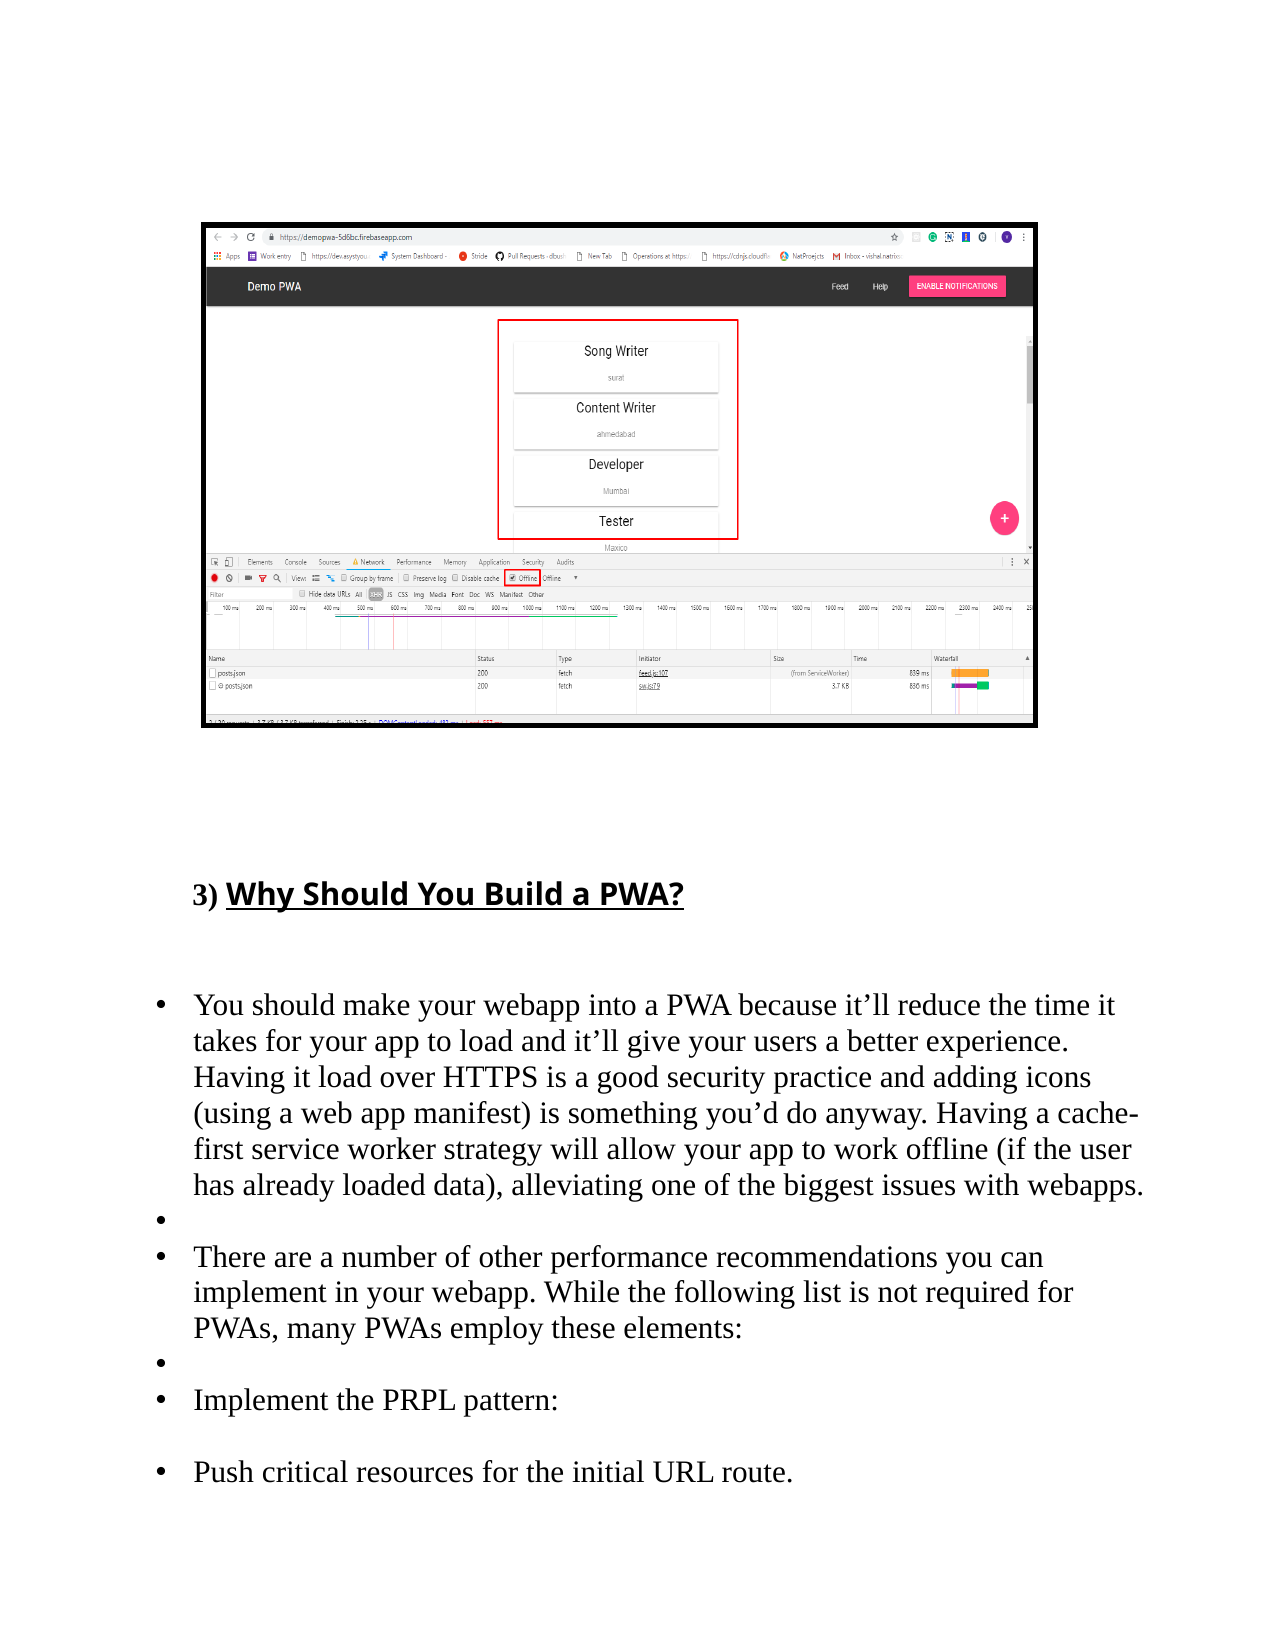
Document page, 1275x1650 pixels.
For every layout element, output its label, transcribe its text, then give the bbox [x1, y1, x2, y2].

text 3) Why Should You Build a PWA? [118, 836, 1157, 914]
list There are a number of other performance recommendations you can implement in your webapp. While the following list is not required for PWAs, many PWAs employ these elements: [156, 1238, 1157, 1346]
list Implement the PRPL pattern: [156, 1382, 1157, 1417]
list You should make your webapp into a PWA because it’ll reduce the time it takes for your app to load and it’ll give your users a better experience. Having it load over HTTPS is a good security practice and adding icons (using a web app manifest) is something you’d do anyway. Having a cache-first service worker strategy will allow your app to work offline (if the user has already loaded data), alleviating one of the biggest issues with webapps. [156, 986, 1157, 1202]
list Push critical resources for the initial URL route. [156, 1453, 1157, 1489]
